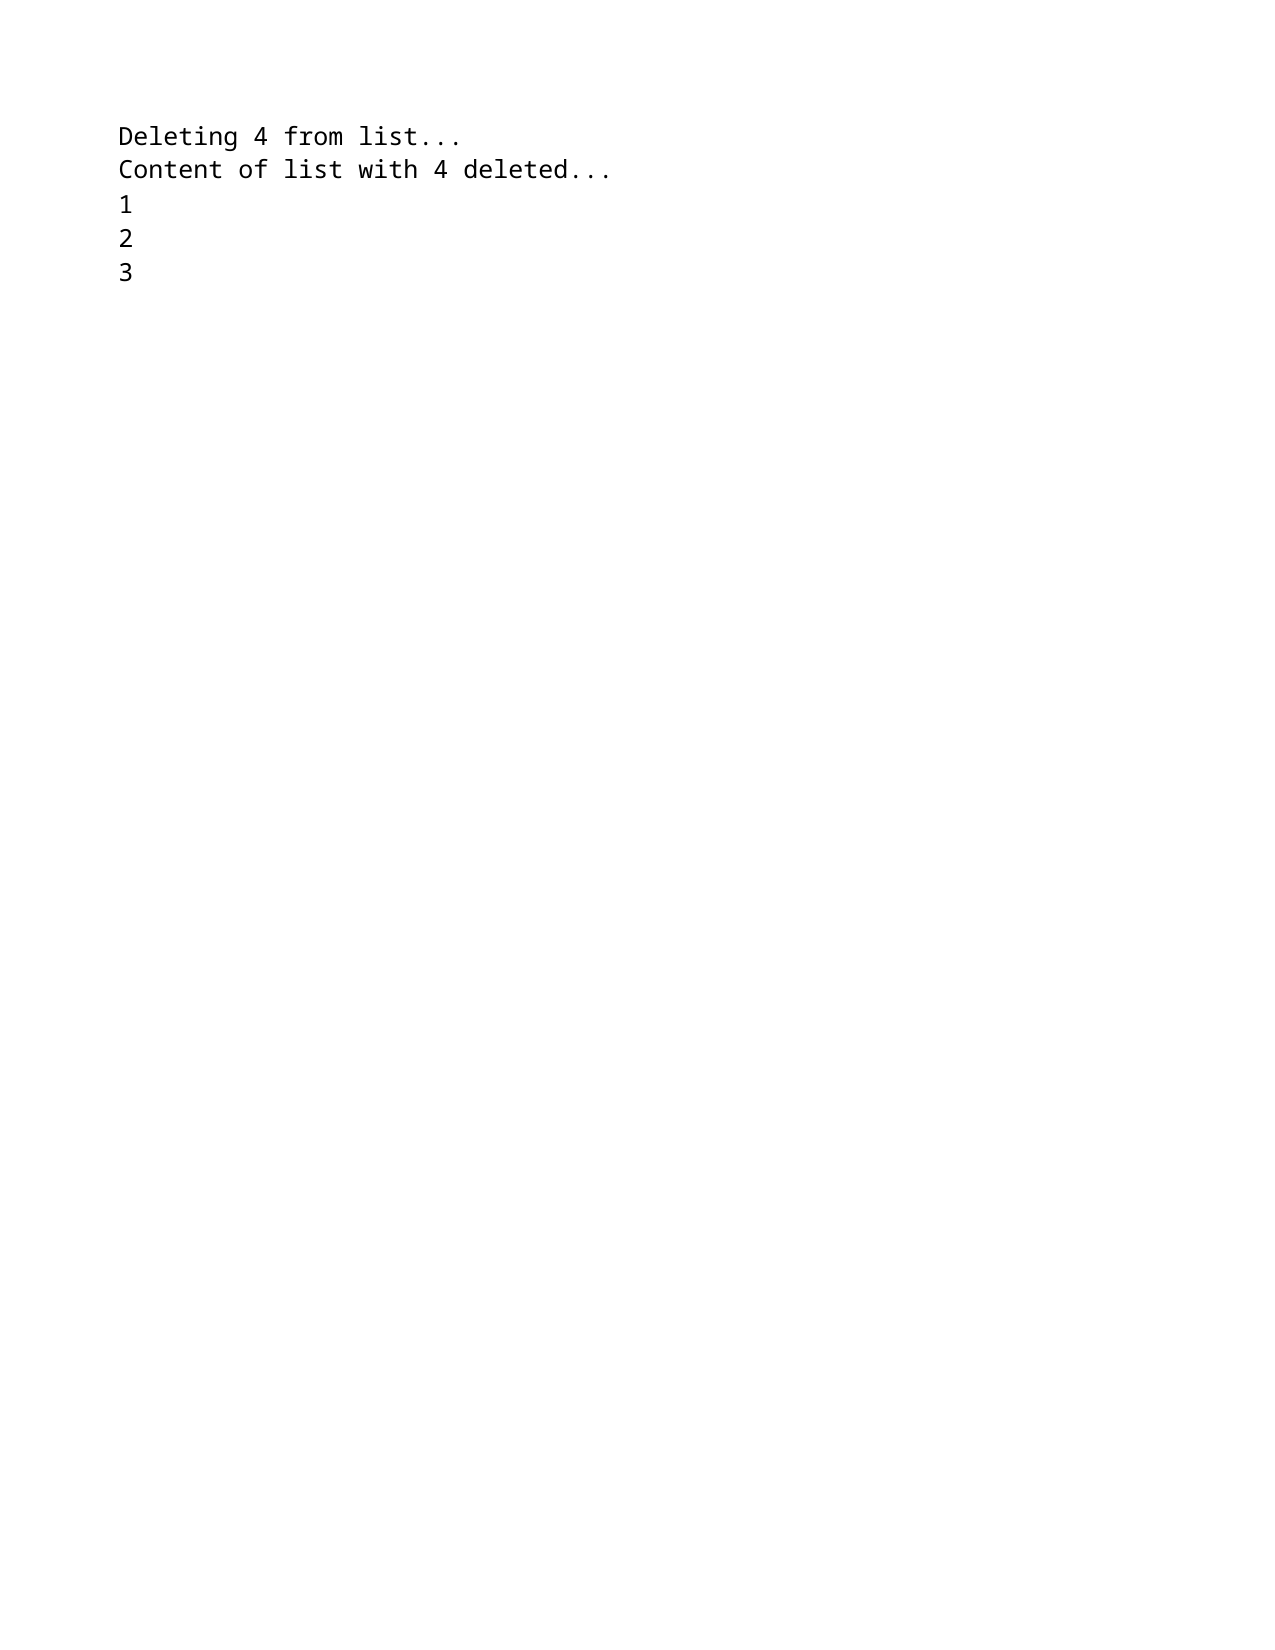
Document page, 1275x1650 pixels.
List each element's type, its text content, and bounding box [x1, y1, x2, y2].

text 1 [118, 186, 1157, 220]
text 3 [118, 254, 1157, 288]
text Content of list with 4 deleted... [118, 152, 1157, 186]
text 2 [118, 220, 1157, 254]
text Deleting 4 from list... [118, 118, 1157, 152]
